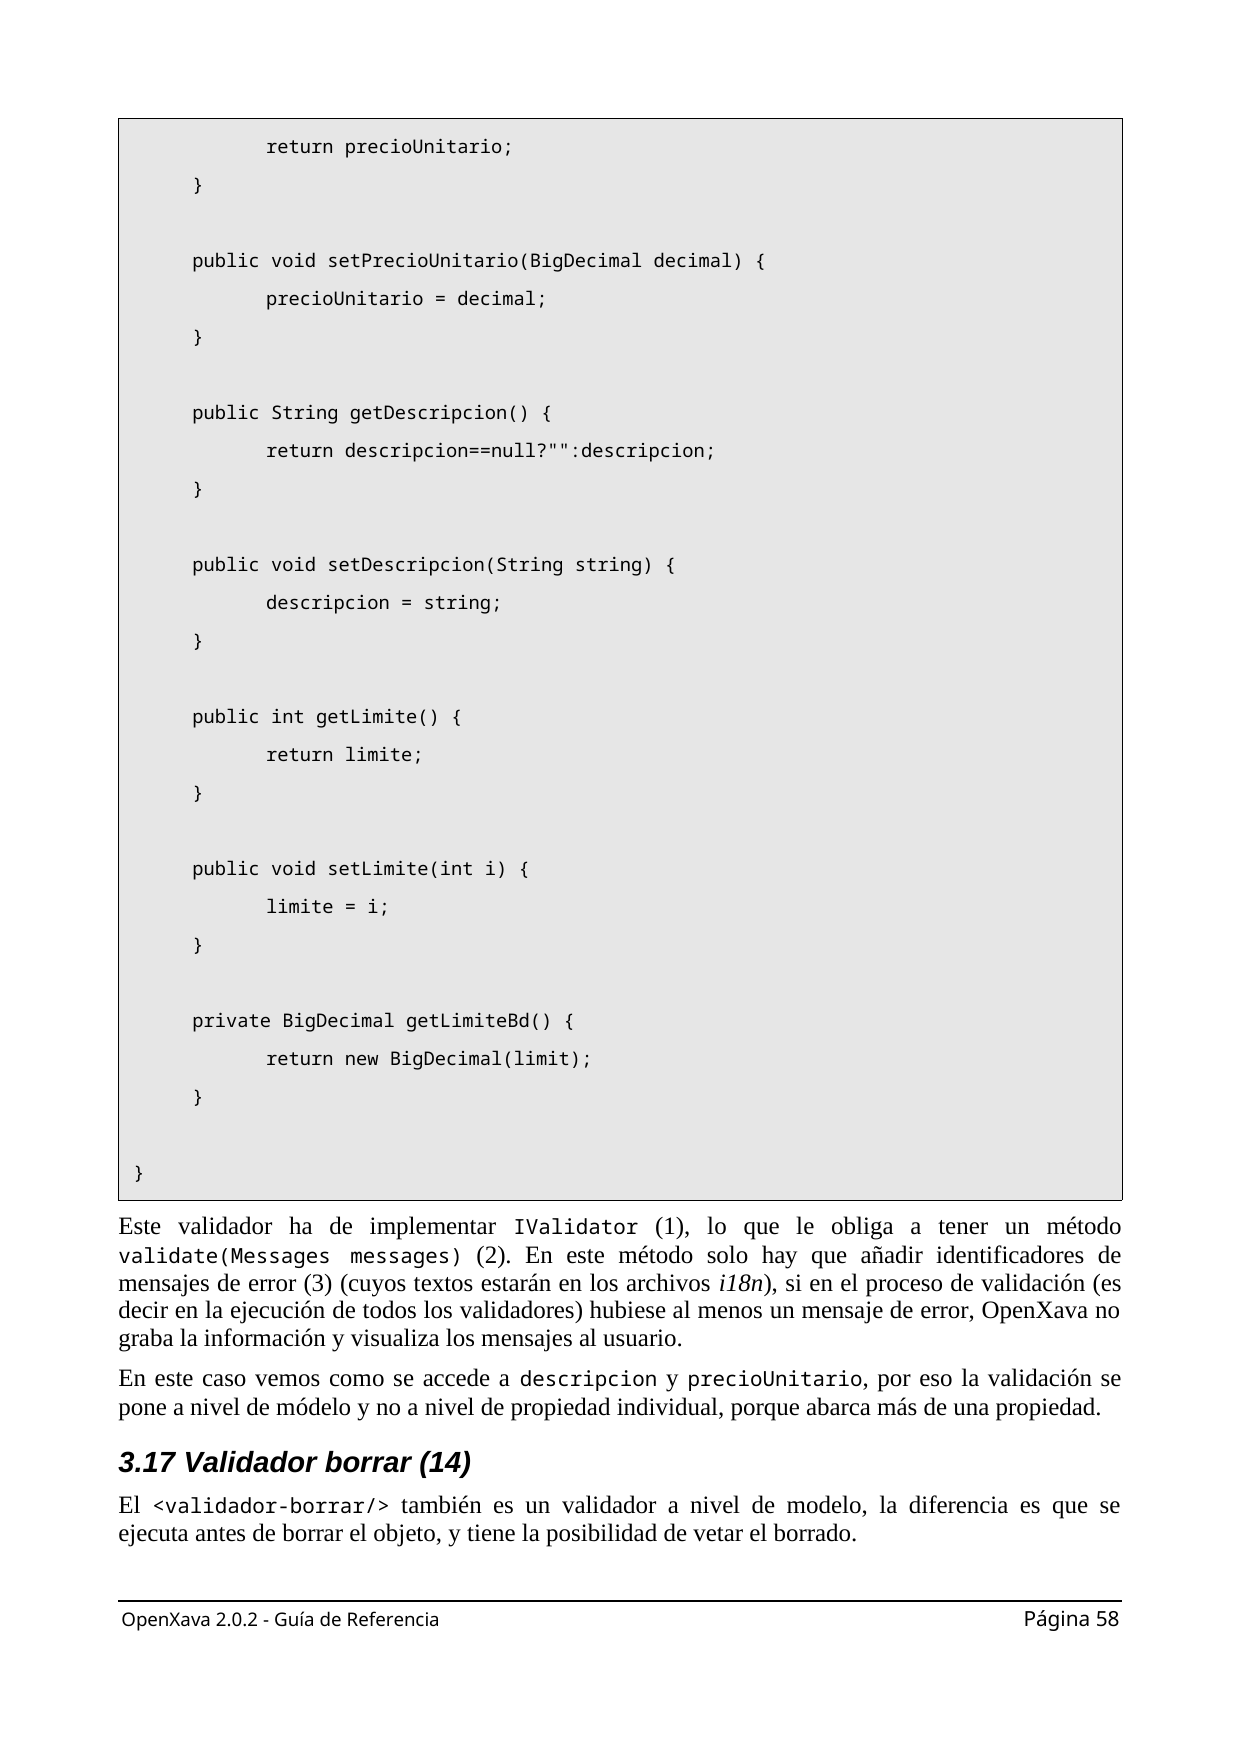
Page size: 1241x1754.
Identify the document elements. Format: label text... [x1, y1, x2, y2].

text public void setPrecioUnitario(BigDecimal decimal) { [119, 232, 1122, 270]
text } [119, 156, 1122, 194]
text public void setLimite(int i) { [119, 841, 1122, 878]
text limite = i; [119, 878, 1122, 917]
text } [119, 1145, 1122, 1200]
text Este validador ha de implementar IValidator (1), lo que le obliga a tener un método validate(Messages messages) (2). En este método solo hay que añadir identificadores de mensajes de error (3) (cuyos textos estarán en los archivos i18n), si en el proceso de validación (es decir en la ejecución de todos los validadores) hubiese al menos un mensaje de error, OpenXava no graba la información y visualiza los mensajes al usuario. [118, 1212, 1122, 1352]
text public void setDescripcion(String string) { [119, 536, 1122, 574]
text return new BigDecimal(limit); [119, 1031, 1122, 1069]
subtitle Validador borrar (14) [118, 1446, 1122, 1478]
text } [119, 460, 1122, 498]
text En este caso vemos como se accede a descripcion y precioUnitario, por eso la validación se pone a nivel de módelo y no a nivel de propiedad individual, porque abarca más de una propiedad. [118, 1364, 1122, 1421]
text return limite; [119, 726, 1122, 764]
text El <validador-borrar/> también es un validador a nivel de modelo, la diferencia es que se ejecuta antes de borrar el objeto, y tiene la posibilidad de vetar el borrado. [118, 1491, 1122, 1547]
text } [119, 1069, 1122, 1107]
text private BigDecimal getLimiteBd() { [119, 993, 1122, 1031]
text } [119, 764, 1122, 802]
text } [119, 612, 1122, 650]
text } [119, 308, 1122, 346]
text public int getLimite() { [119, 688, 1122, 726]
text public String getDescripcion() { [119, 384, 1122, 422]
text } [119, 917, 1122, 954]
text descripcion = string; [119, 574, 1122, 612]
text return precioUnitario; [119, 119, 1122, 156]
text return descripcion==null?"":descripcion; [119, 422, 1122, 460]
text precioUnitario = decimal; [119, 270, 1122, 308]
